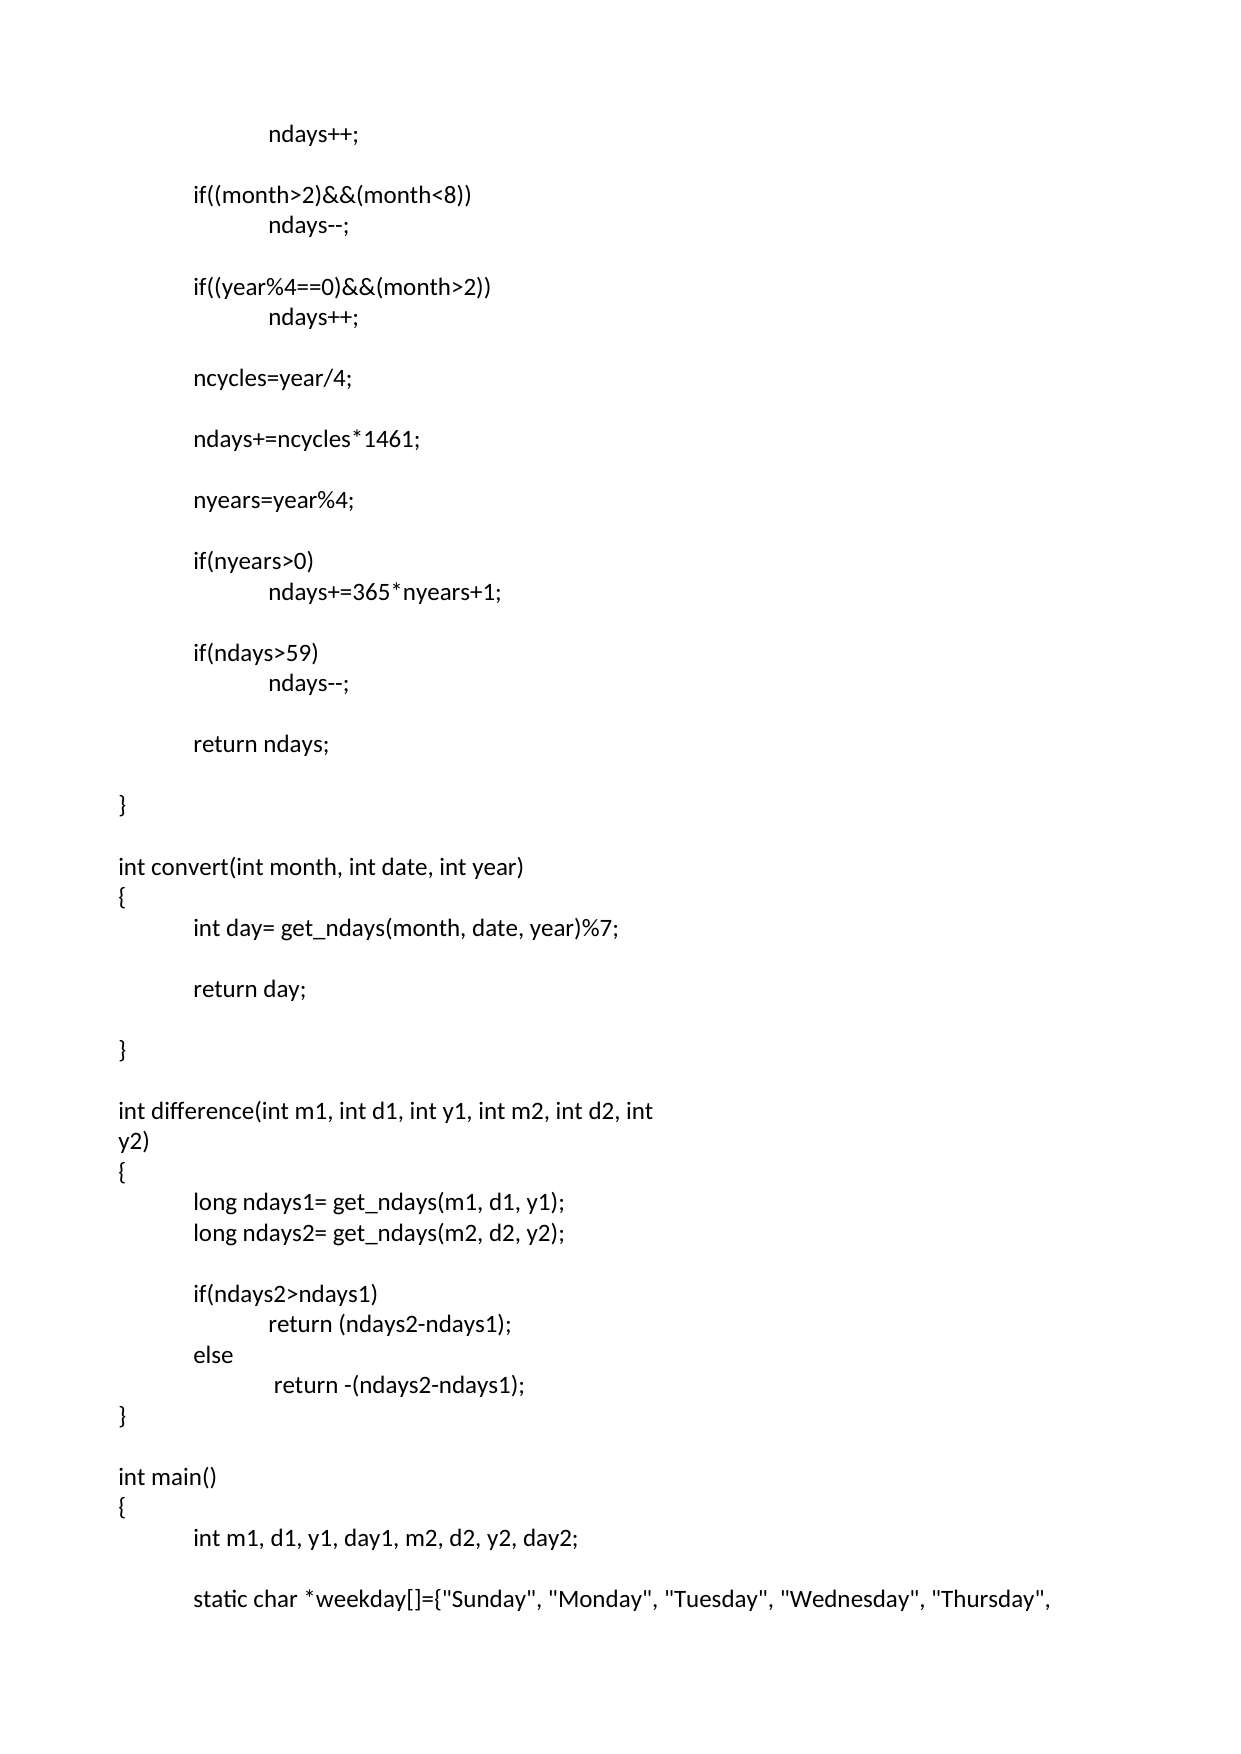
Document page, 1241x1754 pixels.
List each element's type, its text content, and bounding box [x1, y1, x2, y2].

text static char *weekday[]={"Sunday", "Monday", "Tuesday", "Wednesday", "Thursday", [118, 1583, 1122, 1614]
text ndays++; [118, 301, 1122, 332]
text } [118, 1400, 1122, 1431]
text int difference(int m1, int d1, int y1, int m2, int d2, int [118, 1095, 1122, 1125]
text ndays--; [118, 667, 1122, 698]
text long ndays2= get_ndays(m2, d2, y2); [118, 1217, 1122, 1247]
text int convert(int month, int date, int year) [118, 851, 1122, 881]
text int main() [118, 1461, 1122, 1492]
text ndays++; [118, 118, 1122, 149]
text ndays+=365*nyears+1; [118, 576, 1122, 606]
text return (ndays2-ndays1); [118, 1308, 1122, 1339]
text y2) [118, 1125, 1122, 1156]
text long ndays1= get_ndays(m1, d1, y1); [118, 1186, 1122, 1217]
text ndays--; [118, 210, 1122, 240]
text return -(ndays2-ndays1); [118, 1369, 1122, 1400]
text if((month>2)&&(month<8)) [118, 179, 1122, 210]
text ncycles=year/4; [118, 362, 1122, 393]
text int day= get_ndays(month, date, year)%7; [118, 912, 1122, 942]
text else [118, 1339, 1122, 1369]
text { [118, 1156, 1122, 1186]
text { [118, 1492, 1122, 1522]
text } [118, 789, 1122, 820]
text } [118, 1034, 1122, 1064]
text if((year%4==0)&&(month>2)) [118, 271, 1122, 301]
text { [118, 881, 1122, 912]
text int m1, d1, y1, day1, m2, d2, y2, day2; [118, 1522, 1122, 1553]
text if(nyears>0) [118, 545, 1122, 576]
text return ndays; [118, 728, 1122, 759]
text ndays+=ncycles*1461; [118, 423, 1122, 454]
text nyears=year%4; [118, 484, 1122, 515]
text if(ndays>59) [118, 637, 1122, 667]
text if(ndays2>ndays1) [118, 1278, 1122, 1308]
text return day; [118, 973, 1122, 1003]
